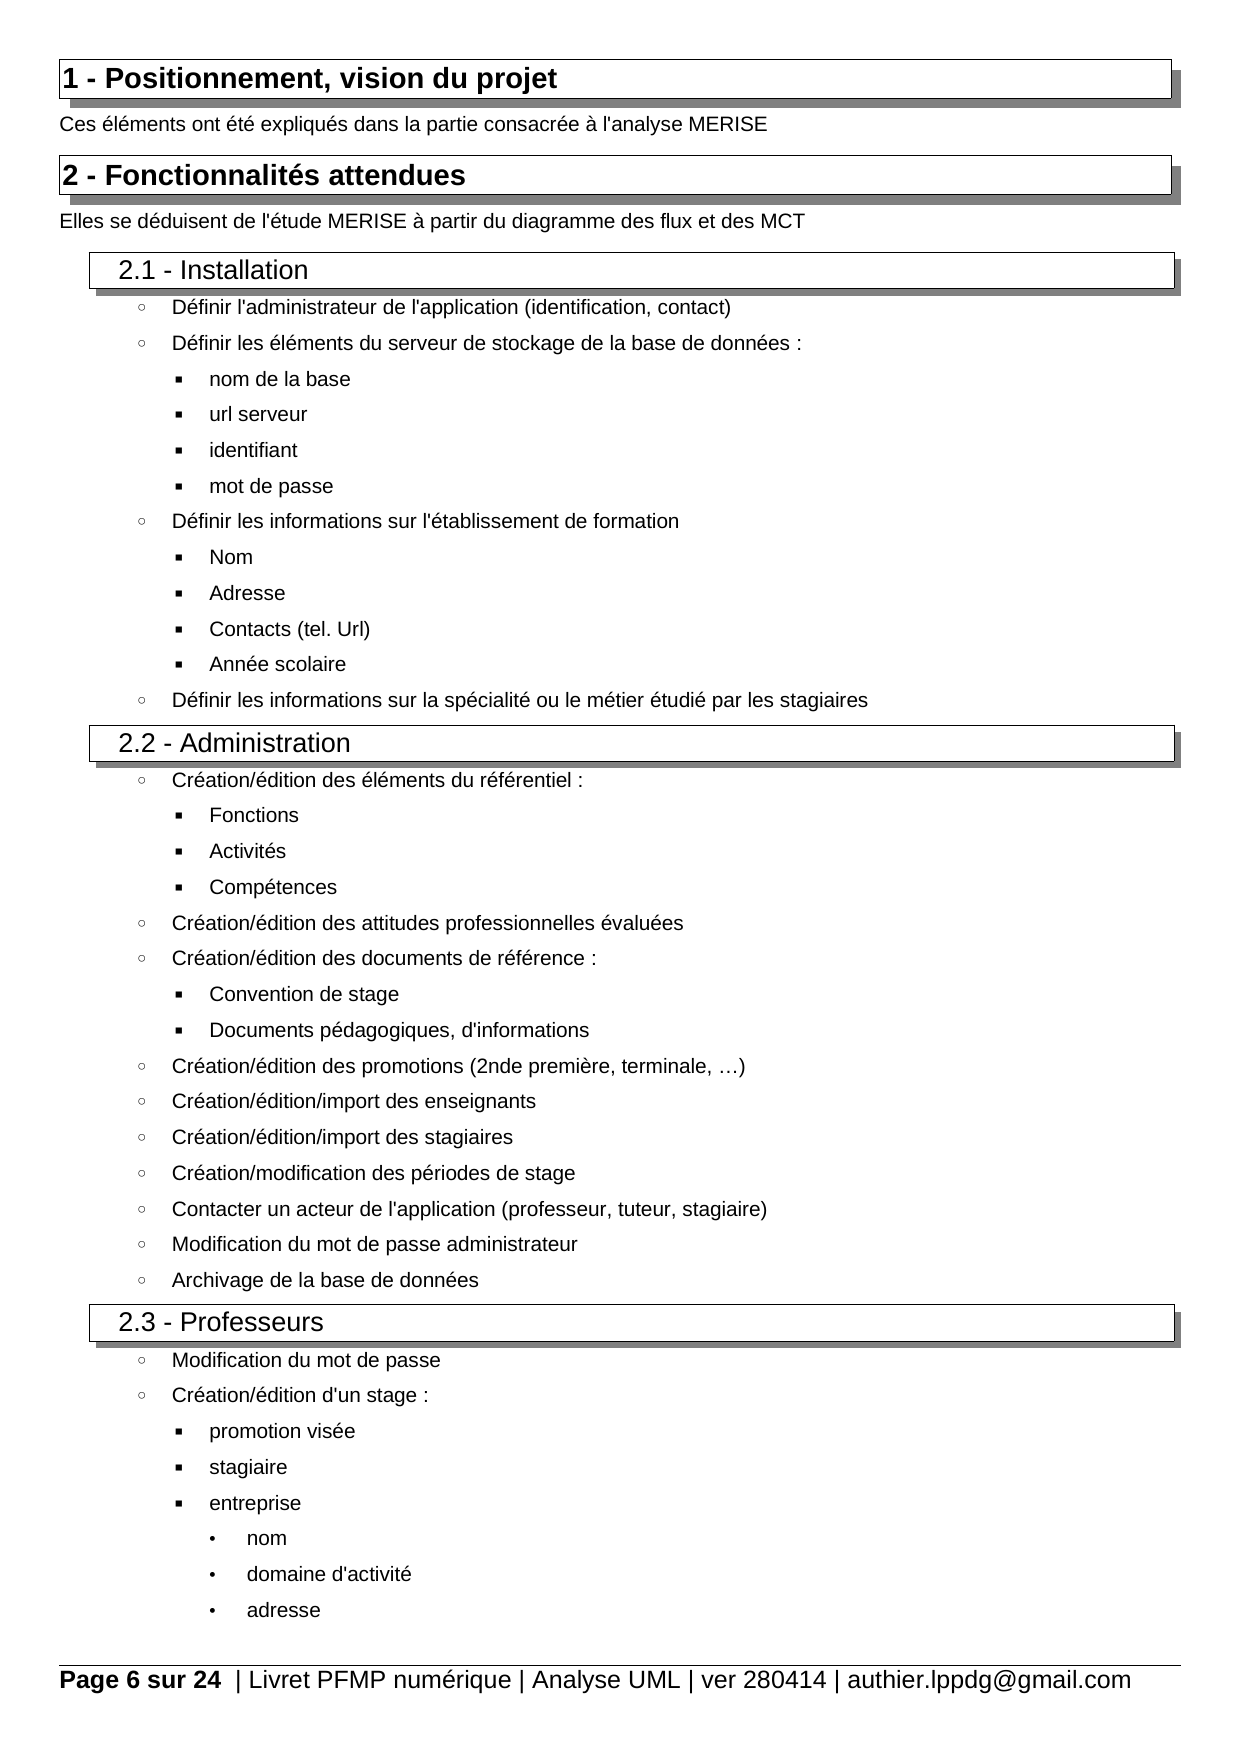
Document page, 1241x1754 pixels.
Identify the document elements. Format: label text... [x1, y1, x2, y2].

subtitle Elles se déduisent de l'étude MERISE à partir du diagramme des flux et des MCT [0, 209, 1181, 233]
list Création/édition d'un stage : [134, 1384, 1181, 1407]
list stagiaire [172, 1456, 1181, 1479]
subtitle Contacter un acteur de l'application (professeur, tuteur, stagiaire) [134, 1197, 1181, 1220]
list nom [209, 1527, 1181, 1550]
subtitle Positionnement, vision du projet [60, 60, 1171, 98]
subtitle Création/édition des documents de référence : [134, 947, 1181, 970]
list Adresse [172, 582, 1181, 605]
list Nom [172, 546, 1181, 569]
subtitle Activités [172, 840, 1181, 863]
list mot de passe [172, 474, 1181, 498]
list entreprise [172, 1491, 1181, 1514]
subtitle Création/édition/import des stagiaires [134, 1126, 1181, 1149]
list Définir les informations sur l'établissement de formation [134, 510, 1181, 533]
list Définir l'administrateur de l'application (identification, contact) [134, 296, 1181, 319]
list nom de la base [172, 367, 1181, 390]
subtitle Installation [90, 253, 1173, 288]
subtitle Documents pédagogiques, d'informations [172, 1018, 1181, 1042]
subtitle Professeurs [90, 1305, 1173, 1341]
subtitle Archivage de la base de données [134, 1269, 1181, 1292]
subtitle Compétences [172, 876, 1181, 899]
subtitle Modification du mot de passe administrateur [134, 1233, 1181, 1256]
subtitle Convention de stage [172, 983, 1181, 1006]
subtitle Fonctions [172, 804, 1181, 827]
subtitle Fonctionnalités attendues [60, 156, 1171, 194]
subtitle Création/édition des attitudes professionnelles évaluées [134, 911, 1181, 934]
subtitle Création/édition des promotions (2nde première, terminale, …) [134, 1054, 1181, 1077]
list Définir les éléments du serveur de stockage de la base de données : [134, 331, 1181, 355]
list identifiant [172, 439, 1181, 462]
list Définir les informations sur la spécialité ou le métier étudié par les stagiaires [134, 689, 1181, 712]
subtitle Administration [90, 726, 1173, 761]
subtitle Création/édition des éléments du référentiel : [134, 768, 1181, 792]
subtitle Création/modification des périodes de stage [134, 1161, 1181, 1185]
list url serveur [172, 403, 1181, 426]
list Contacts (tel. Url) [172, 617, 1181, 641]
subtitle Création/édition/import des enseignants [134, 1090, 1181, 1113]
list domaine d'activité [209, 1563, 1181, 1586]
subtitle Ces éléments ont été expliqués dans la partie consacrée à l'analyse MERISE [0, 113, 1181, 136]
list promotion visée [172, 1420, 1181, 1443]
list Année scolaire [172, 653, 1181, 676]
list adresse [209, 1598, 1181, 1622]
list Modification du mot de passe [134, 1348, 1181, 1372]
